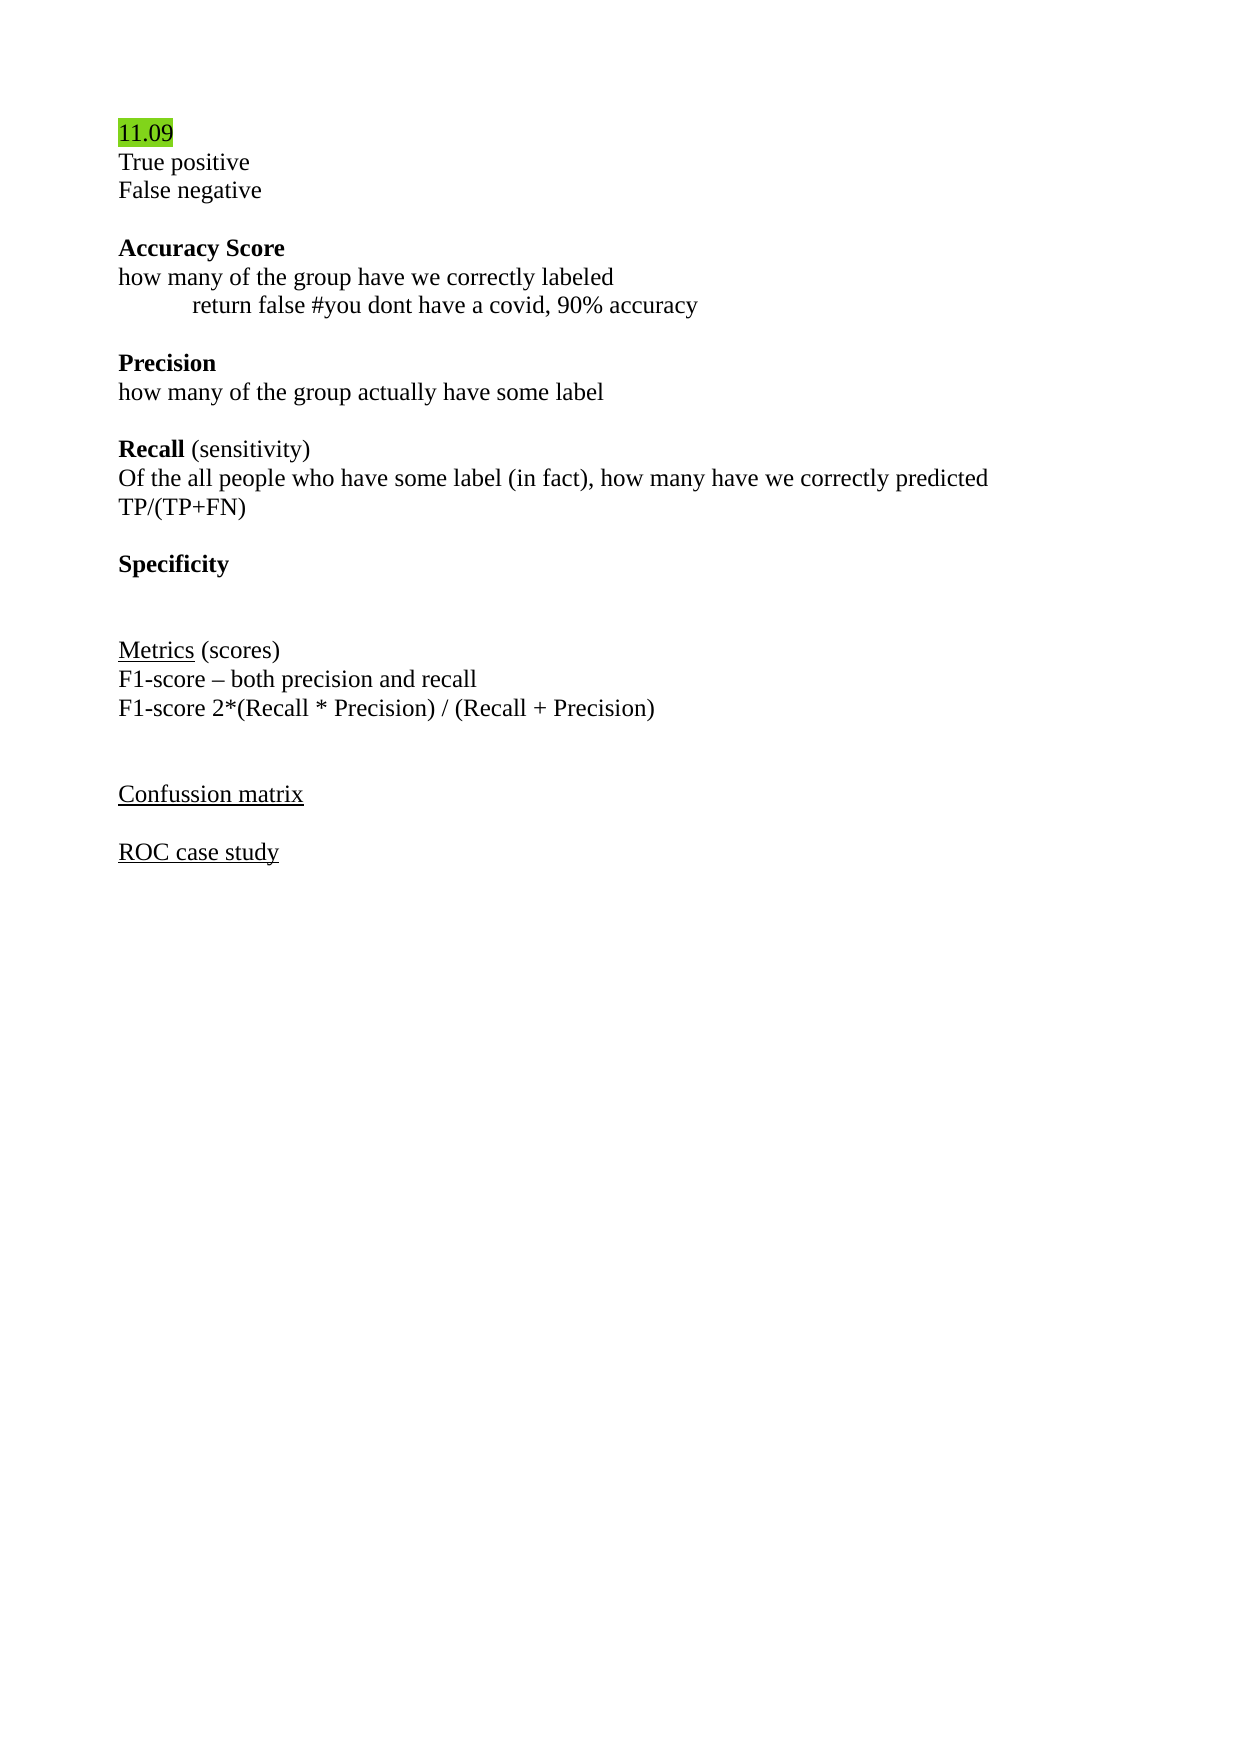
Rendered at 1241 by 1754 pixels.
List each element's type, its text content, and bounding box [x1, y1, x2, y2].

text True positive [118, 147, 1122, 176]
text Metrics (scores) [118, 636, 1122, 664]
text TP/(TP+FN) [118, 492, 1122, 521]
text how many of the group actually have some label [118, 377, 1122, 406]
text ROC case study [118, 837, 1122, 866]
text False negative [118, 176, 1122, 204]
text return false #you dont have a covid, 90% accuracy [118, 291, 1122, 319]
text Precision [118, 348, 1122, 377]
text Recall (sensitivity) [118, 434, 1122, 463]
text Confussion matrix [118, 779, 1122, 808]
text how many of the group have we correctly labeled [118, 262, 1122, 291]
text Specificity [118, 549, 1122, 578]
text 11.09 [118, 118, 1122, 147]
text Of the all people who have some label (in fact), how many have we correctly predicted [118, 463, 1122, 492]
text Accuracy Score [118, 233, 1122, 262]
text F1-score 2*(Recall * Precision) / (Recall + Precision) [118, 693, 1122, 722]
text F1-score – both precision and recall [118, 664, 1122, 693]
